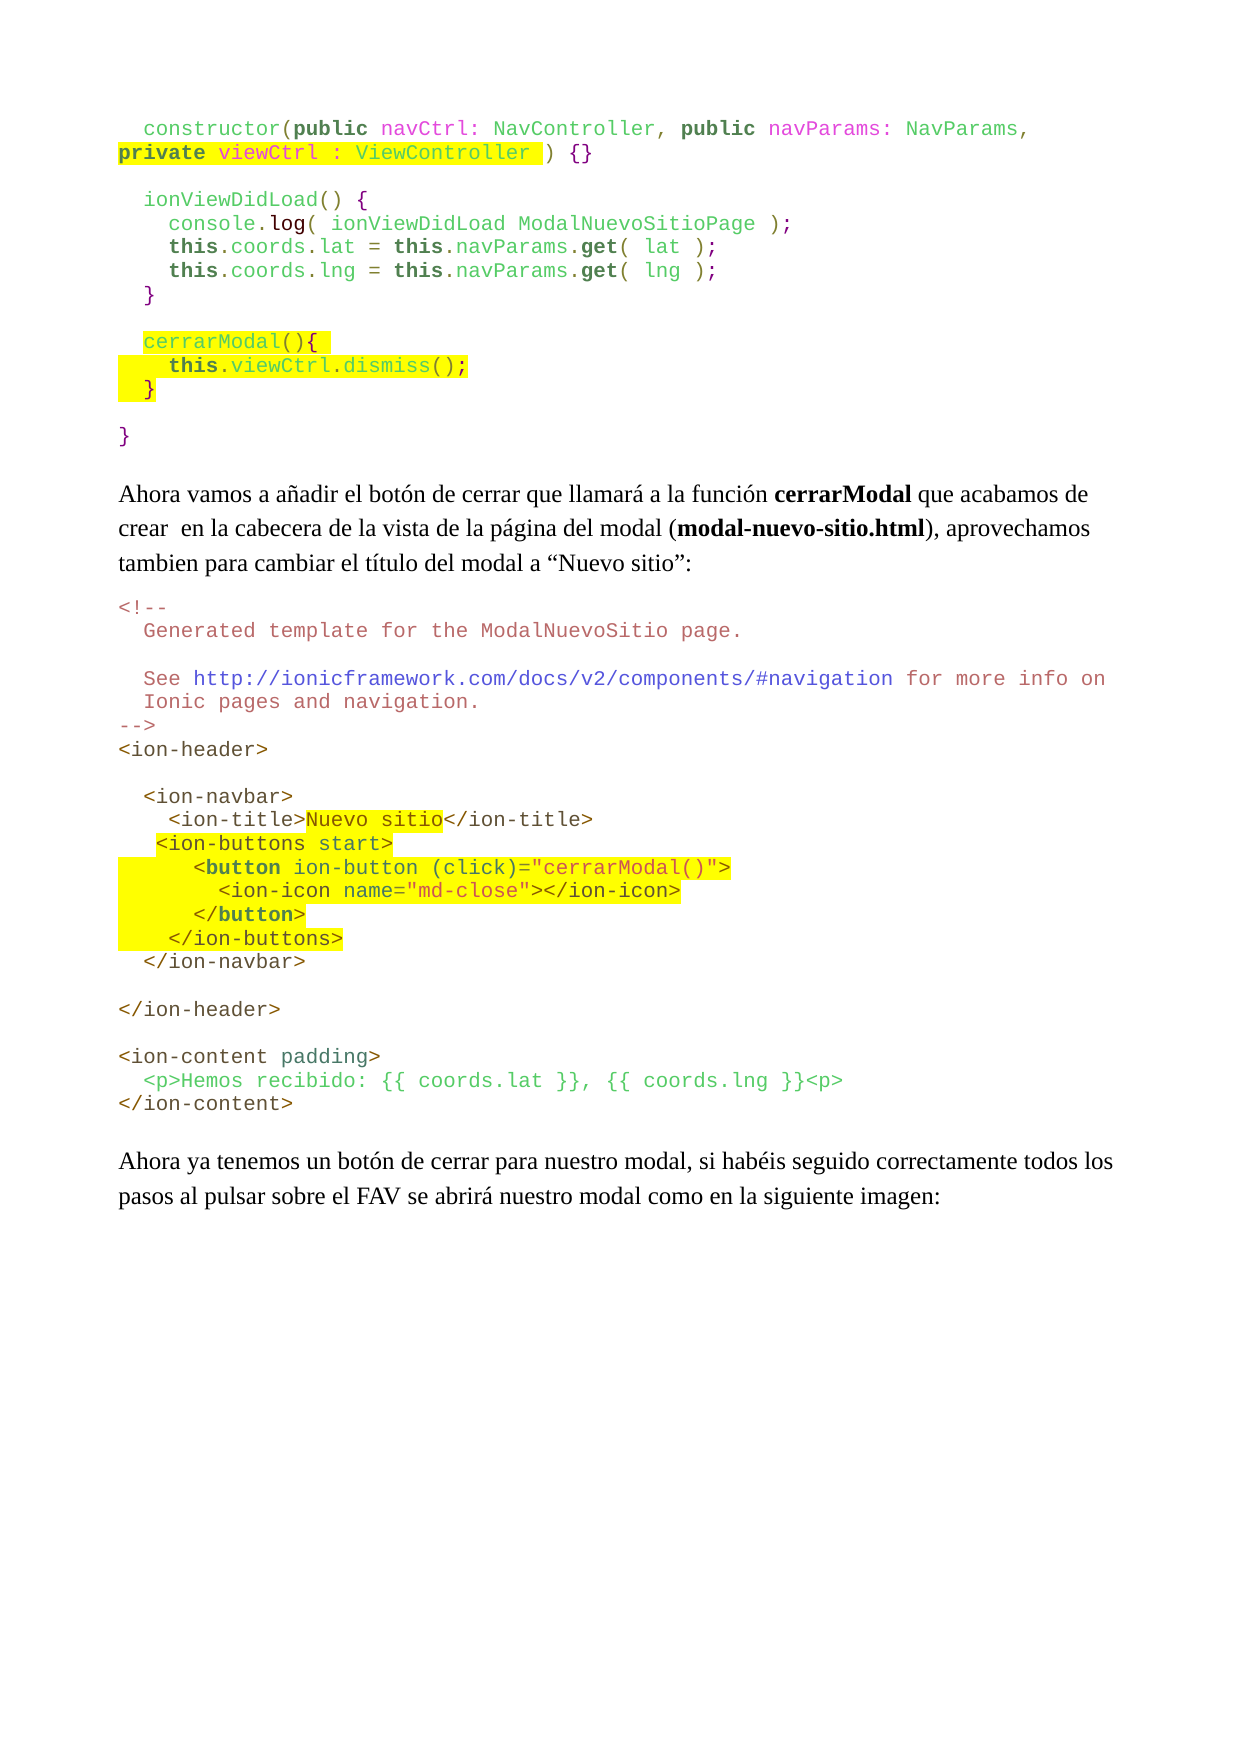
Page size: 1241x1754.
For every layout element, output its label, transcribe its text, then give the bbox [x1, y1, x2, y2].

text } [118, 378, 1122, 402]
text <ion-title>Nuevo sitio</ion-title> [118, 809, 1122, 833]
text <button ion-button (click)="cerrarModal()"> [118, 857, 1122, 880]
text </ion-header> [118, 999, 1122, 1022]
text } [118, 426, 1122, 449]
text Ionic pages and navigation. [118, 691, 1122, 715]
text <ion-icon name="md-close"></ion-icon> [118, 880, 1122, 904]
text See http://ionicframework.com/docs/v2/components/#navigation for more info on [118, 668, 1122, 691]
text </ion-content> [118, 1093, 1122, 1117]
text Generated template for the ModalNuevoSitio page. [118, 620, 1122, 644]
text this.viewCtrl.dismiss(); [118, 354, 1122, 378]
text constructor(public navCtrl: NavController, public navParams: NavParams, private viewCtrl : ViewController ) {} [118, 118, 1122, 165]
text <ion-content padding> [118, 1046, 1122, 1069]
text Ahora vamos a añadir el botón de cerrar que llamará a la función cerrarModal que acabamos de crear en la cabecera de la vista de la página del modal (modal-nuevo-sitio.html), aprovechamos tambien para cambiar el título del modal a “Nuevo sitio”: [118, 479, 1122, 576]
text <ion-buttons start> [118, 833, 1122, 857]
text ionViewDidLoad() { [118, 189, 1122, 213]
text this.coords.lng = this.navParams.get('lng'); [118, 260, 1122, 284]
text </button> [118, 904, 1122, 928]
text } [118, 284, 1122, 307]
text <ion-header> [118, 738, 1122, 762]
text <ion-navbar> [118, 786, 1122, 809]
text this.coords.lat = this.navParams.get('lat'); [118, 236, 1122, 260]
text </ion-navbar> [118, 951, 1122, 975]
text console.log('ionViewDidLoad ModalNuevoSitioPage'); [118, 213, 1122, 236]
text --> [118, 715, 1122, 738]
text </ion-buttons> [118, 928, 1122, 951]
text cerrarModal(){ [118, 331, 1122, 354]
text <!-- [118, 597, 1122, 620]
text Ahora ya tenemos un botón de cerrar para nuestro modal, si habéis seguido correctamente todos los pasos al pulsar sobre el FAV se abrirá nuestro modal como en la siguiente imagen: [118, 1146, 1122, 1209]
text <p>Hemos recibido: {{ coords.lat }}, {{ coords.lng }}<p> [118, 1069, 1122, 1093]
